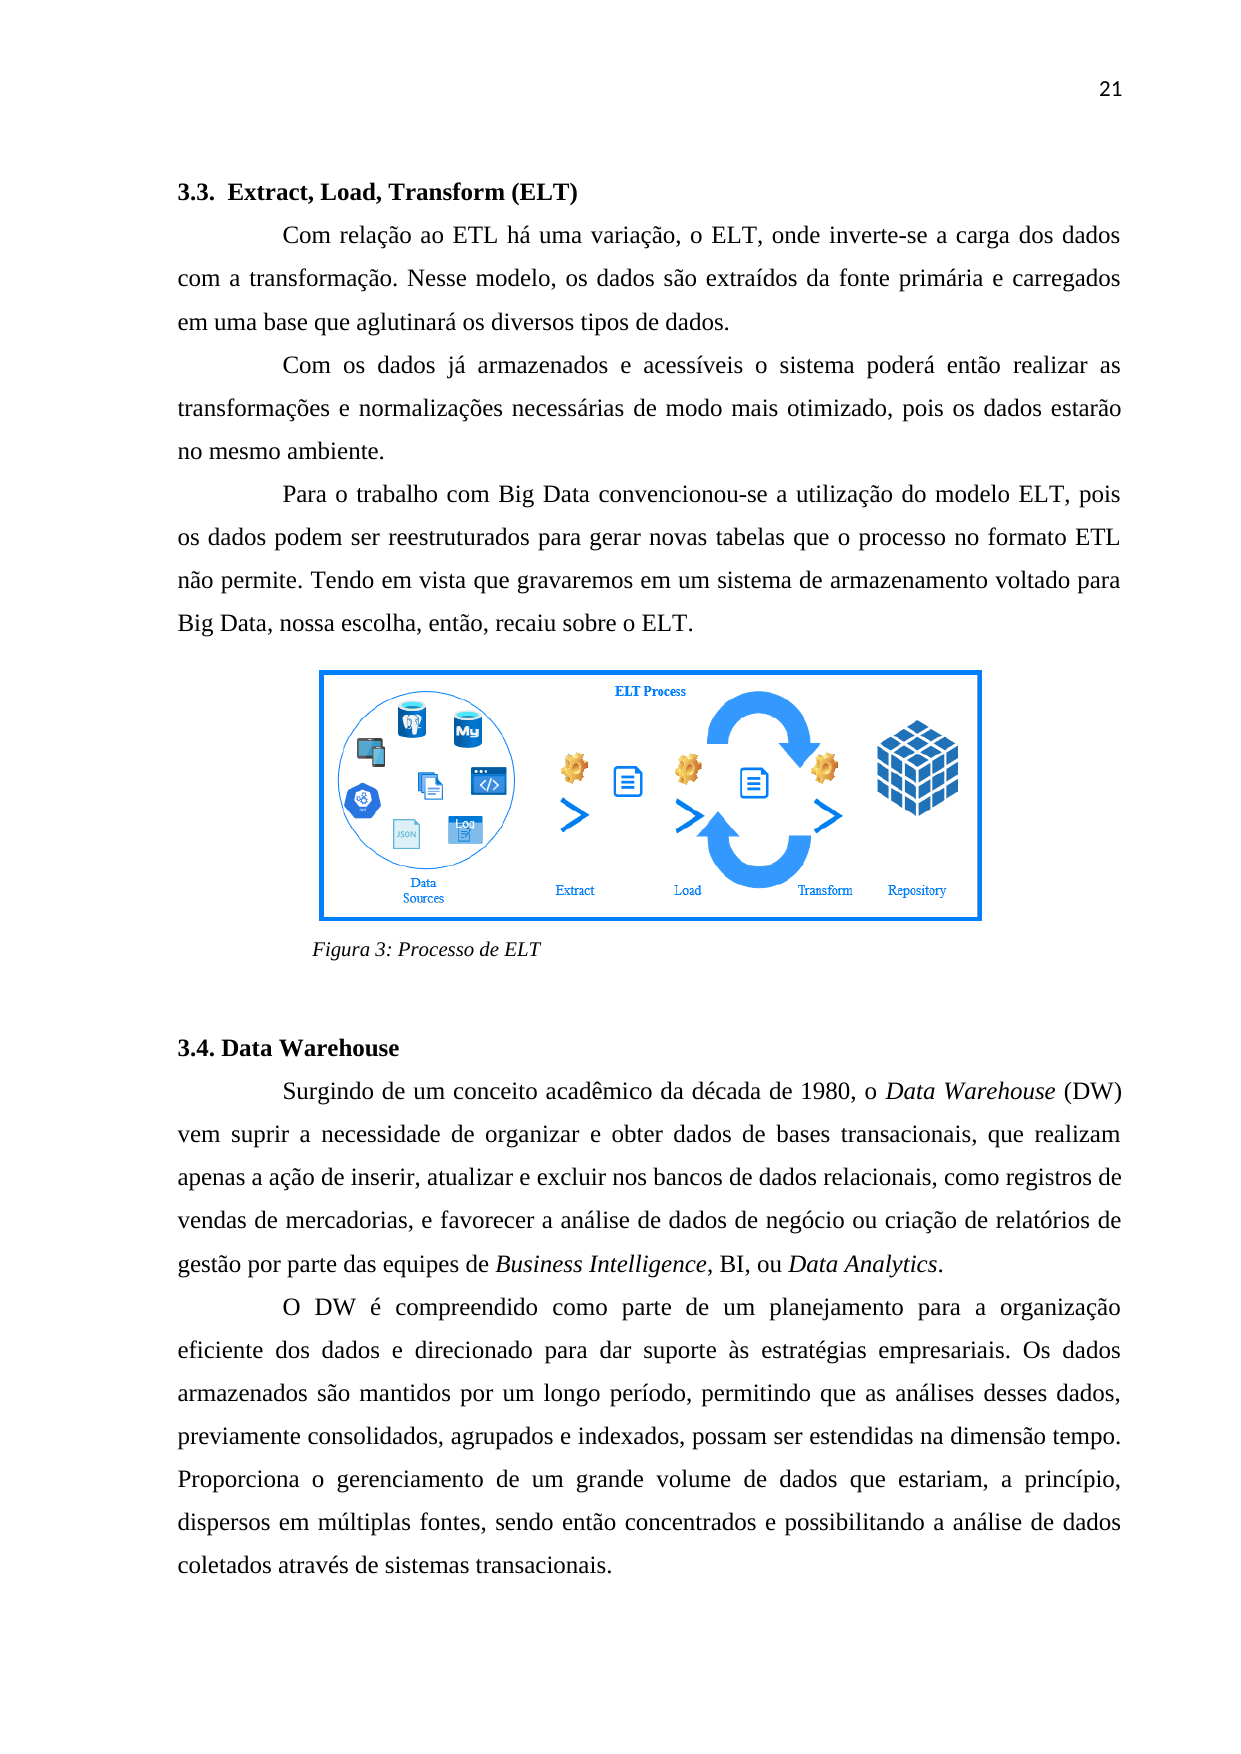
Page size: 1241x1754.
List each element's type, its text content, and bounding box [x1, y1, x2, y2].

text Para o trabalho com Big Data convencionou-se a utilização do modelo ELT, pois os dados podem ser reestruturados para gerar novas tabelas que o processo no formato ETL não permite. Tendo em vista que gravaremos em um sistema de armazenamento voltado para Big Data, nossa escolha, então, recaiu sobre o ELT. [177, 479, 1122, 637]
subtitle 3.3. Extract, Load, Transform (ELT) [177, 177, 1122, 206]
text Com relação ao ETL há uma variação, o ELT, onde inverte-se a carga dos dados com a transformação. Nesse modelo, os dados são extraídos da fonte primária e carregados em uma base que aglutinará os diversos tipos de dados. [177, 220, 1122, 335]
text Figura 3: Processo de ELT [312, 666, 987, 961]
subtitle 3.4. Data Warehouse [177, 1033, 1122, 1062]
text O DW é compreendido como parte de um planejamento para a organização eficiente dos dados e direcionado para dar suporte às estratégias empresariais. Os dados armazenados são mantidos por um longo período, permitindo que as análises desses dados, previamente consolidados, agrupados e indexados, possam ser estendidas na dimensão tempo. Proporciona o gerenciamento de um grande volume de dados que estariam, a princípio, dispersos em múltiplas fontes, sendo então concentrados e possibilitando a análise de dados coletados através de sistemas transacionais. [177, 1292, 1122, 1579]
text Com os dados já armazenados e acessíveis o sistema poderá então realizar as transformações e normalizações necessárias de modo mais otimizado, pois os dados estarão no mesmo ambiente. [177, 350, 1122, 465]
text Surgindo de um conceito acadêmico da década de 1980, o Data Warehouse (DW) vem suprir a necessidade de organizar e obter dados de bases transacionais, que realizam apenas a ação de inserir, atualizar e excluir nos bancos de dados relacionais, como registros de vendas de mercadorias, e favorecer a análise de dados de negócio ou criação de relatórios de gestão por parte das equipes de Business Intelligence, BI, ou Data Analytics. [177, 1076, 1122, 1277]
